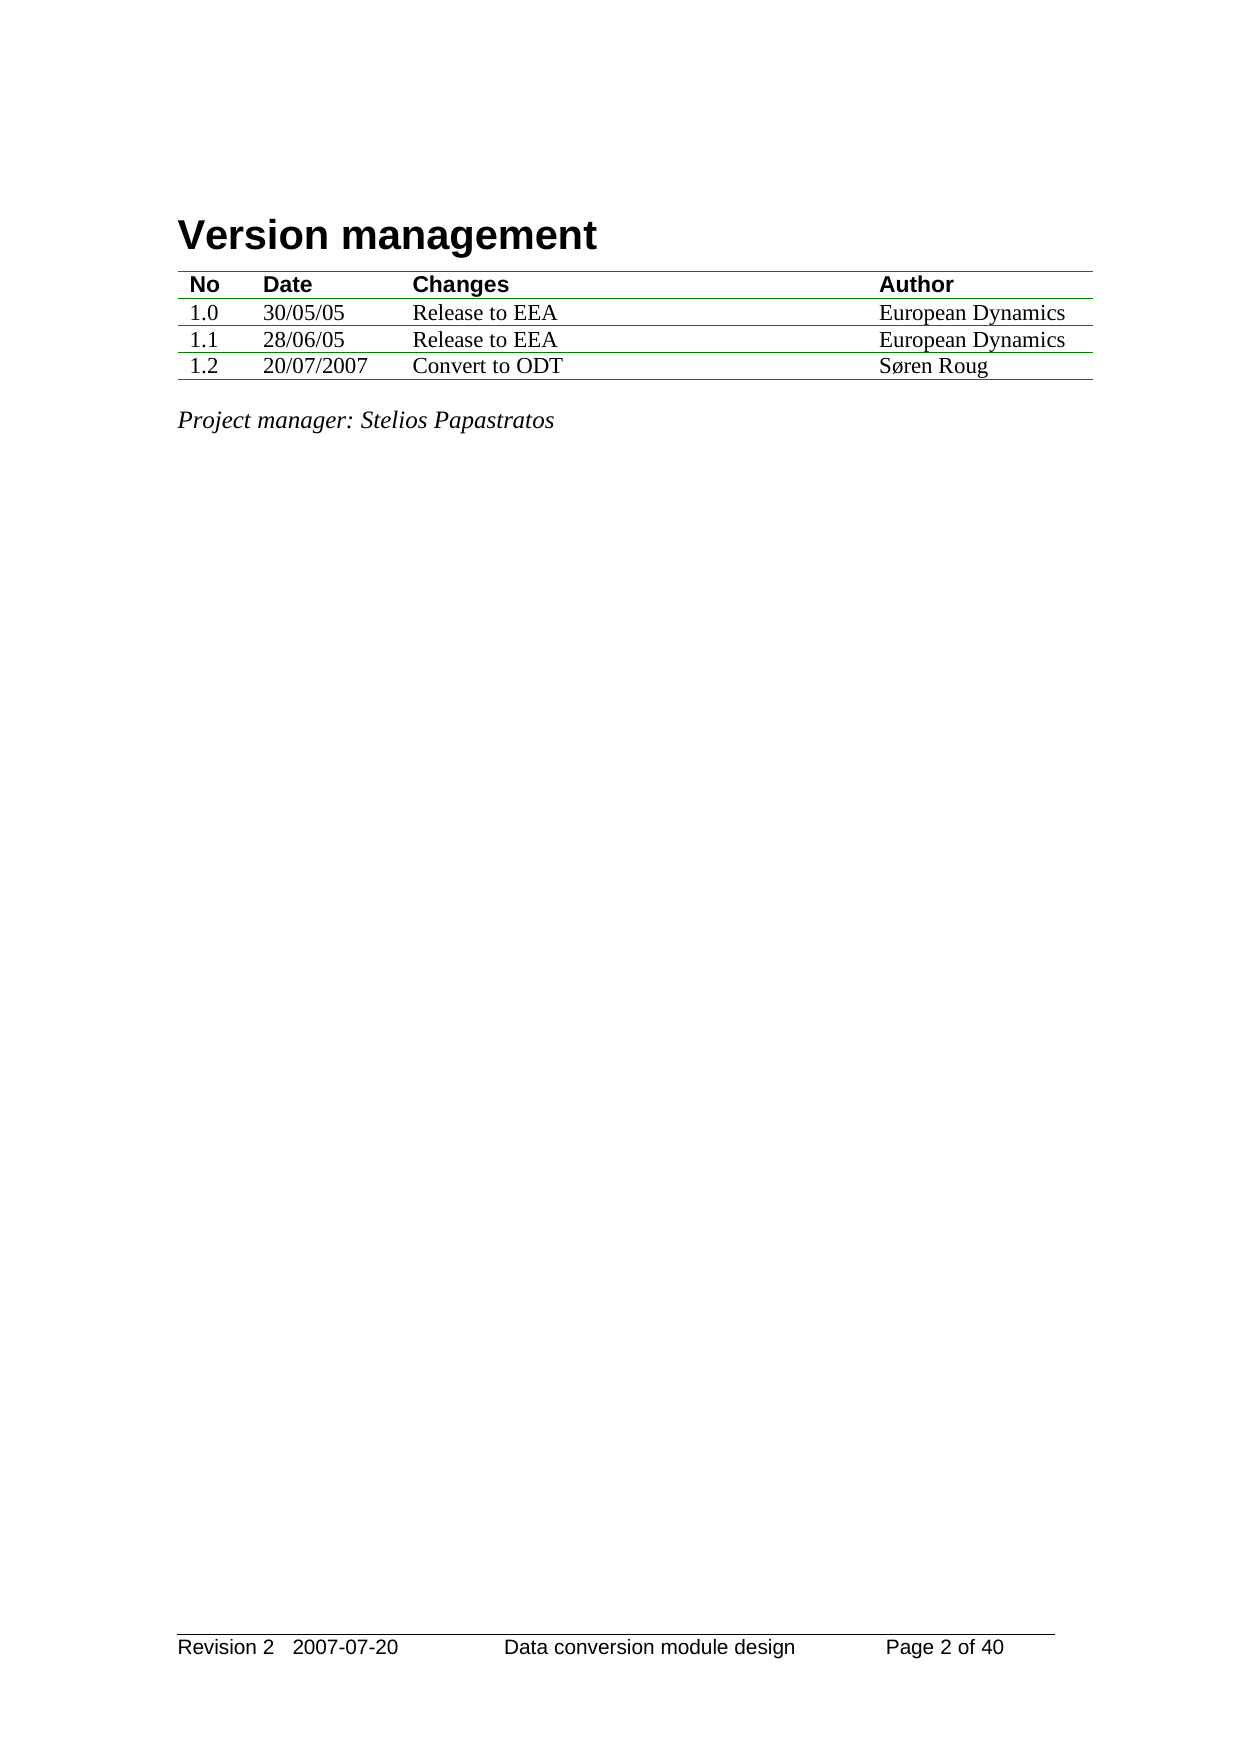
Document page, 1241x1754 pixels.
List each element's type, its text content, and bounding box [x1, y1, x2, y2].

table_cell 20/07/2007 [252, 353, 401, 379]
table_cell 1.0 [178, 299, 252, 325]
table_cell European Dynamics [868, 299, 1093, 325]
table_cell 1.1 [178, 326, 252, 352]
subtitle Version management [177, 210, 1092, 258]
table_header No [178, 272, 252, 298]
table_cell Release to EEA [401, 299, 868, 325]
table_cell 1.2 [178, 353, 252, 379]
table_cell 30/05/05 [252, 299, 401, 325]
text Project manager: Stelios Papastratos [177, 405, 1092, 434]
table_cell Release to EEA [401, 326, 868, 352]
table_header Date [252, 272, 401, 298]
table_cell Convert to ODT [401, 353, 868, 379]
table_header Changes [401, 272, 868, 298]
table_header Author [868, 272, 1093, 298]
table_cell 28/06/05 [252, 326, 401, 352]
table_cell Søren Roug [868, 353, 1093, 379]
table_cell European Dynamics [868, 326, 1093, 352]
